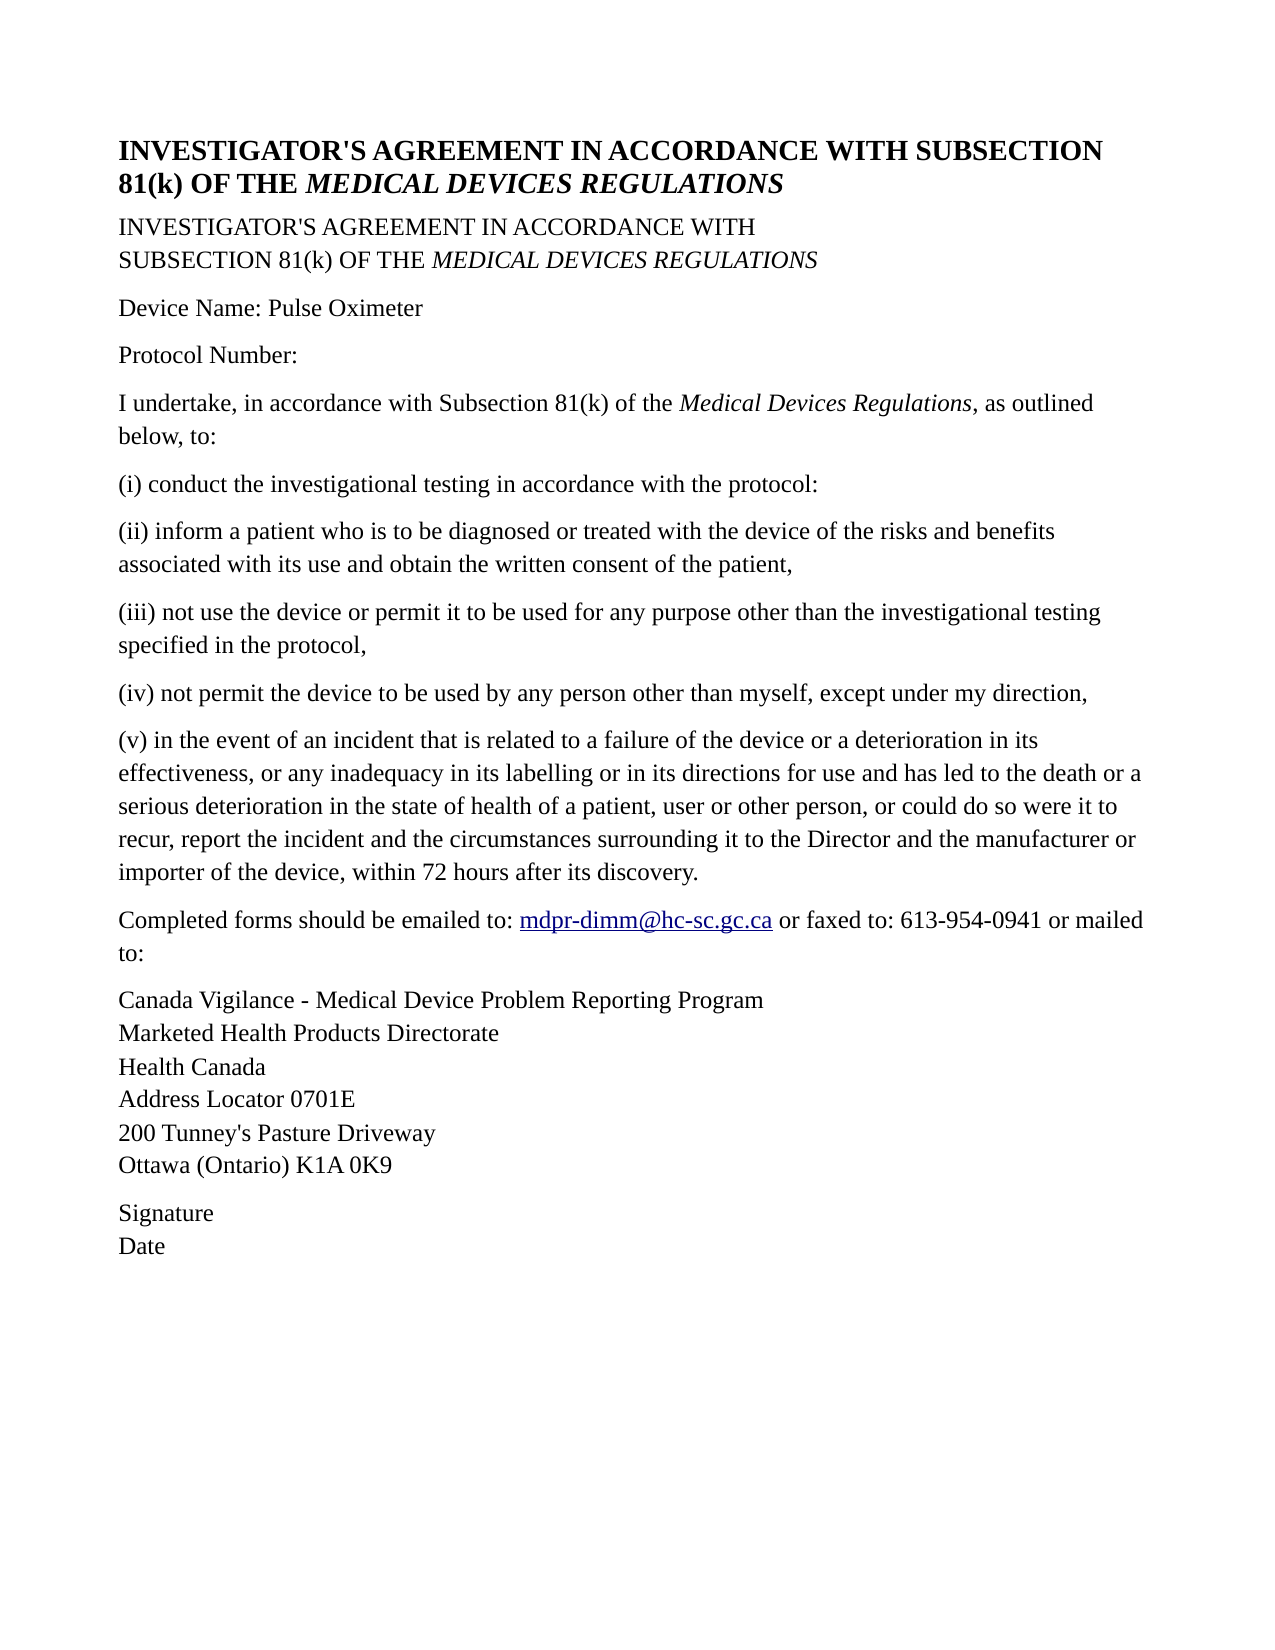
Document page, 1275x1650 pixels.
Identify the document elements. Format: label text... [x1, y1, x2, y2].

text (ii) inform a patient who is to be diagnosed or treated with the device of the risks and benefits associated with its use and obtain the written consent of the patient, [118, 516, 1157, 578]
text (v) in the event of an incident that is related to a failure of the device or a deterioration in its effectiveness, or any inadequacy in its labelling or in its directions for use and has led to the death or a serious deterioration in the state of health of a patient, user or other person, or could do so were it to recur, report the incident and the circumstances surrounding it to the Director and the manufacturer or importer of the device, within 72 hours after its discovery. [118, 725, 1157, 886]
text Health Canada [118, 1052, 1157, 1080]
text Signature Date [118, 1198, 1157, 1260]
text 200 Tunney's Pasture Driveway [118, 1118, 1157, 1146]
text (iv) not permit the device to be used by any person other than myself, except under my direction, [118, 678, 1157, 706]
text Completed forms should be emailed to: mdpr-dimm@hc-sc.gc.ca or faxed to: 613-954-0941 or mailed to: [118, 905, 1157, 967]
text I undertake, in accordance with Subsection 81(k) of the Medical Devices Regulations, as outlined below, to: [118, 388, 1157, 450]
text Address Locator 0701E [118, 1084, 1157, 1113]
text Ottawa (Ontario) K1A 0K9 [118, 1151, 1157, 1179]
text Marketed Health Products Directorate [118, 1018, 1157, 1047]
text (iii) not use the device or permit it to be used for any purpose other than the investigational testing specified in the protocol, [118, 597, 1157, 659]
text Device Name: Pulse Oximeter [118, 293, 1157, 322]
text INVESTIGATOR'S AGREEMENT IN ACCORDANCE WITH SUBSECTION 81(k) OF THE MEDICAL DEVICES REGULATIONS [118, 212, 1157, 274]
text (i) conduct the investigational testing in accordance with the protocol: [118, 469, 1157, 497]
text Canada Vigilance - Medical Device Problem Reporting Program [118, 986, 1157, 1014]
subtitle INVESTIGATOR'S AGREEMENT IN ACCORDANCE WITH SUBSECTION 81(k) OF THE MEDICAL DEVICES REGULATIONS [118, 133, 1157, 200]
text Protocol Number: [118, 341, 1157, 369]
